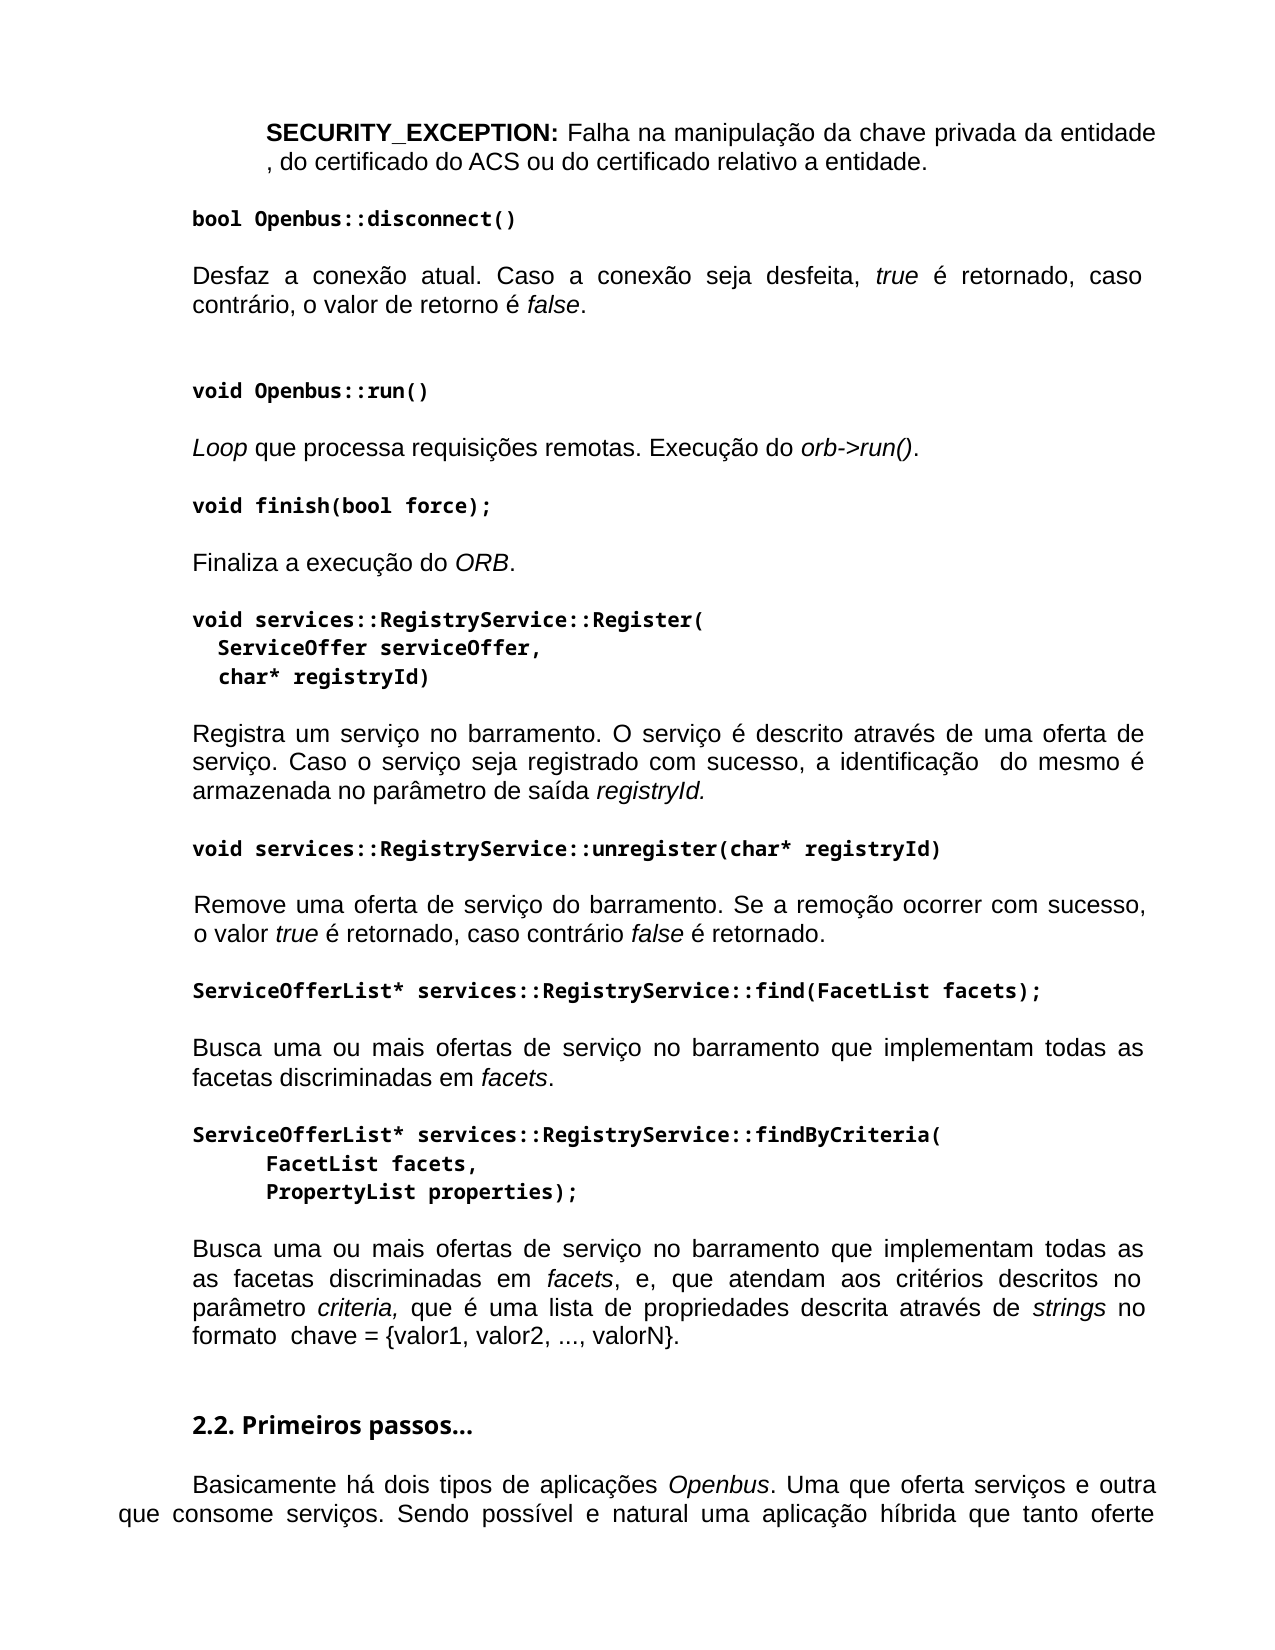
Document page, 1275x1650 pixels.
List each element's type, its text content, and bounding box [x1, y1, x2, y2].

text Busca uma ou mais ofertas de serviço no barramento que implementam todas as facetas discriminadas em facets. [118, 1033, 1157, 1092]
text Desfaz a conexão atual. Caso a conexão seja desfeita, true é retornado, caso contrário, o valor de retorno é false. [118, 261, 1157, 319]
text char* registryId) [118, 662, 1157, 690]
text void Openbus::run() [118, 376, 1157, 404]
text Loop que processa requisições remotas. Execução do orb->run(). [118, 433, 1157, 462]
text Finaliza a execução do ORB. [118, 548, 1157, 576]
text FacetList facets, [118, 1149, 1157, 1177]
text SECURITY_EXCEPTION: Falha na manipulação da chave privada da entidade , do certificado do ACS ou do certificado relativo a entidade. [118, 118, 1157, 176]
text ServiceOfferList* services::RegistryService::findByCriteria( [118, 1120, 1157, 1149]
text Basicamente há dois tipos de aplicações Openbus. Uma que oferta serviços e outra que consome serviços. Sendo possível e natural uma aplicação híbrida que tanto oferte [118, 1470, 1157, 1528]
text bool Openbus::disconnect() [118, 204, 1157, 233]
text Busca uma ou mais ofertas de serviço no barramento que implementam todas as as facetas discriminadas em facets, e, que atendam aos critérios descritos no parâmetro criteria, que é uma lista de propriedades descrita através de strings no formato chave = {valor1, valor2, ..., valorN}. [118, 1234, 1157, 1350]
text void services::RegistryService::unregister(char* registryId) [44, 834, 1157, 862]
text 2.2. Primeiros passos... [118, 1407, 1157, 1442]
text ServiceOffer serviceOffer, [118, 633, 1157, 662]
text PropertyList properties); [118, 1177, 1157, 1206]
text Registra um serviço no barramento. O serviço é descrito através de uma oferta de serviço. Caso o serviço seja registrado com sucesso, a identificação do mesmo é armazenada no parâmetro de saída registryId. [118, 719, 1157, 805]
text ServiceOfferList* services::RegistryService::find(FacetList facets); [44, 976, 1157, 1005]
text Remove uma oferta de serviço do barramento. Se a remoção ocorrer com sucesso, o valor true é retornado, caso contrário false é retornado. [119, 891, 1157, 948]
text void finish(bool force); [118, 491, 1157, 519]
text void services::RegistryService::Register( [118, 605, 1157, 633]
